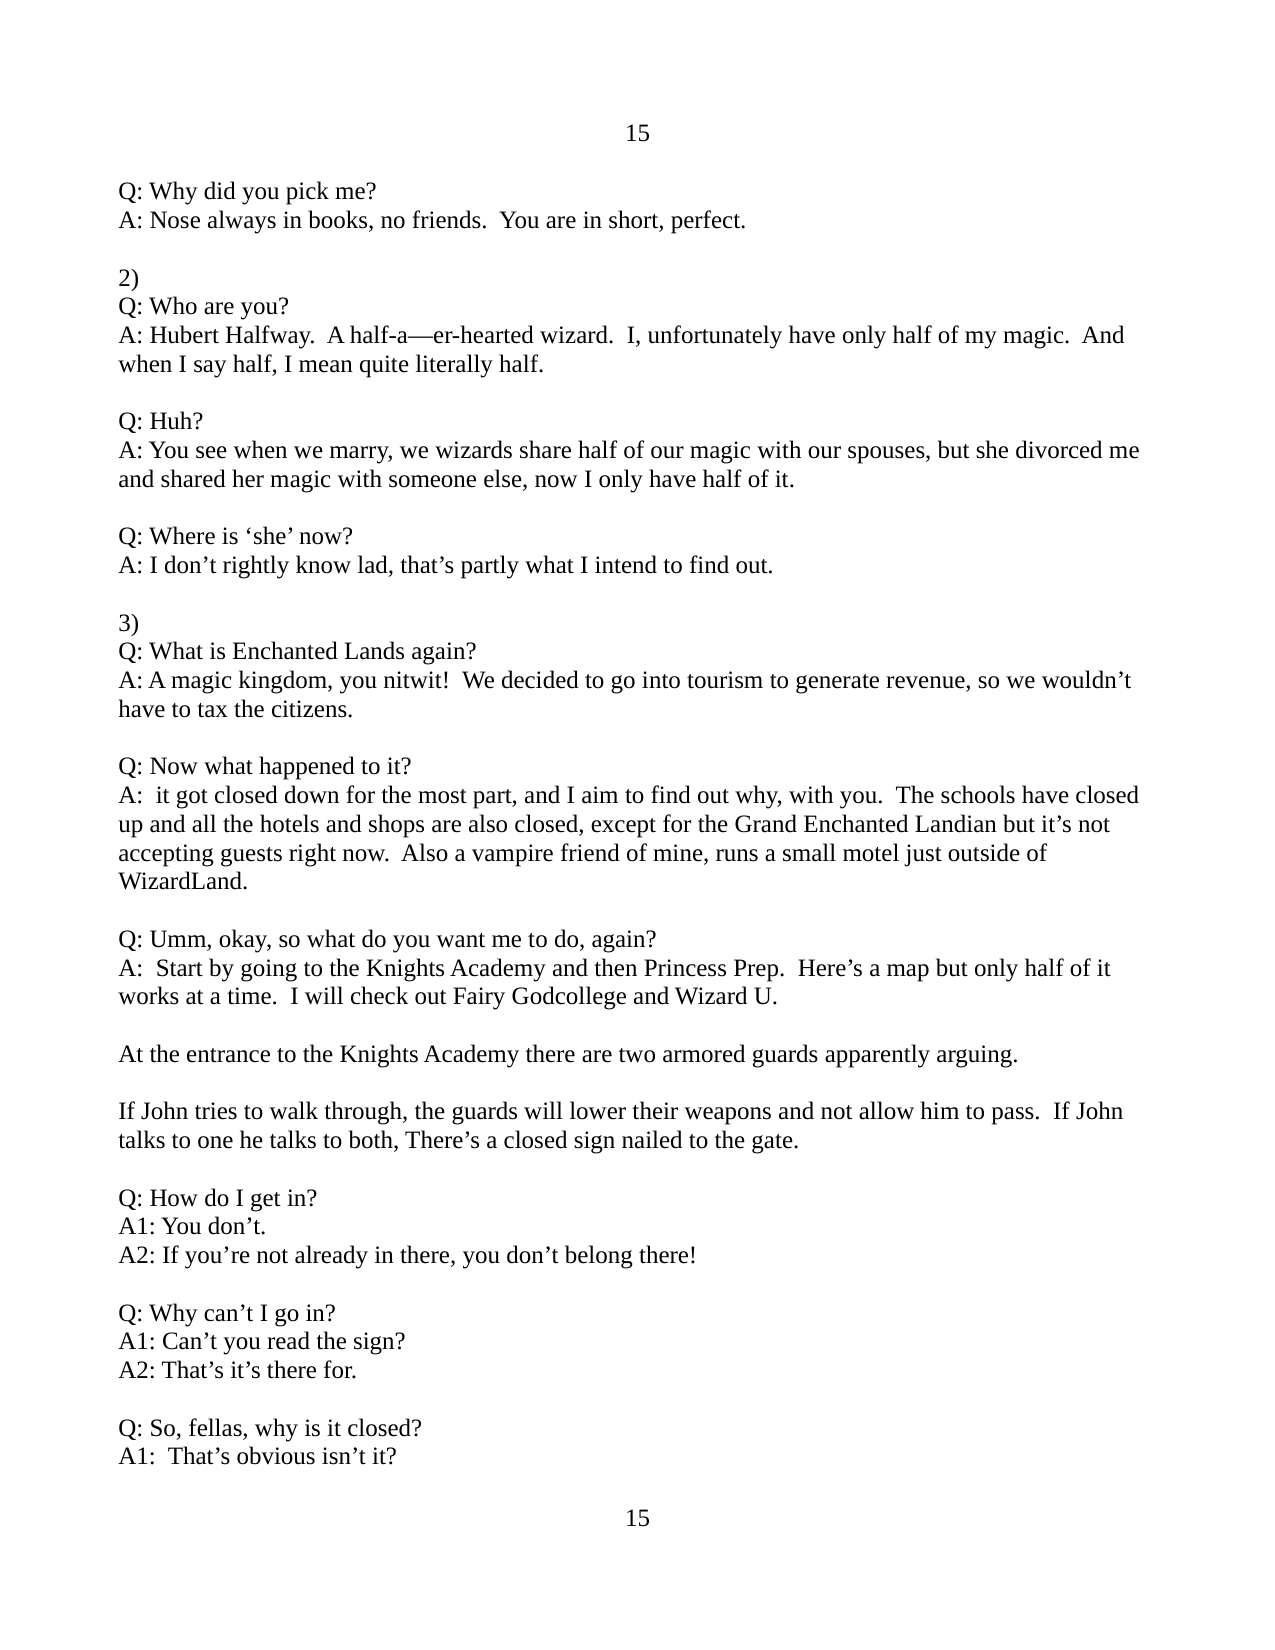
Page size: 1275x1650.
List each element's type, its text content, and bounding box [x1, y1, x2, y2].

text A: Hubert Halfway. A half-a—er-hearted wizard. I, unfortunately have only half of my magic. And when I say half, I mean quite literally half. [118, 320, 1157, 378]
text A2: That’s it’s there for. [118, 1355, 1157, 1384]
text If John tries to walk through, the guards will lower their weapons and not allow him to pass. If John talks to one he talks to both, There’s a closed sign nailed to the gate. [118, 1096, 1157, 1154]
text A2: If you’re not already in there, you don’t belong there! [118, 1240, 1157, 1269]
text Q: Why can’t I go in? [118, 1298, 1157, 1326]
text Q: Now what happened to it? [118, 751, 1157, 780]
text 2) [118, 263, 1157, 291]
text Q: Where is ‘she’ now? [118, 521, 1157, 550]
text A: I don’t rightly know lad, that’s partly what I intend to find out. [118, 550, 1157, 579]
text Q: Why did you pick me? [118, 176, 1157, 205]
text A: You see when we marry, we wizards share half of our magic with our spouses, but she divorced me and shared her magic with someone else, now I only have half of it. [118, 435, 1157, 493]
text 3) [118, 608, 1157, 636]
text Q: Huh? [118, 406, 1157, 435]
text A: it got closed down for the most part, and I aim to find out why, with you. The schools have closed up and all the hotels and shops are also closed, except for the Grand Enchanted Landian but it’s not accepting guests right now. Also a vampire friend of mine, runs a small motel just outside of WizardLand. [118, 780, 1157, 895]
text Q: How do I get in? [118, 1183, 1157, 1211]
text A1: You don’t. [118, 1211, 1157, 1240]
text Q: So, fellas, why is it closed? [118, 1413, 1157, 1441]
text A: A magic kingdom, you nitwit! We decided to go into tourism to generate revenue, so we wouldn’t have to tax the citizens. [118, 665, 1157, 723]
text Q: Umm, okay, so what do you want me to do, again? [118, 924, 1157, 953]
text Q: What is Enchanted Lands again? [118, 636, 1157, 665]
text At the entrance to the Knights Academy there are two armored guards apparently arguing. [118, 1039, 1157, 1068]
text A1: Can’t you read the sign? [118, 1326, 1157, 1355]
text A1: That’s obvious isn’t it? [118, 1441, 1157, 1470]
text A: Nose always in books, no friends. You are in short, perfect. [118, 205, 1157, 234]
text A: Start by going to the Knights Academy and then Princess Prep. Here’s a map but only half of it works at a time. I will check out Fairy Godcollege and Wizard U. [118, 953, 1157, 1010]
text Q: Who are you? [118, 291, 1157, 320]
